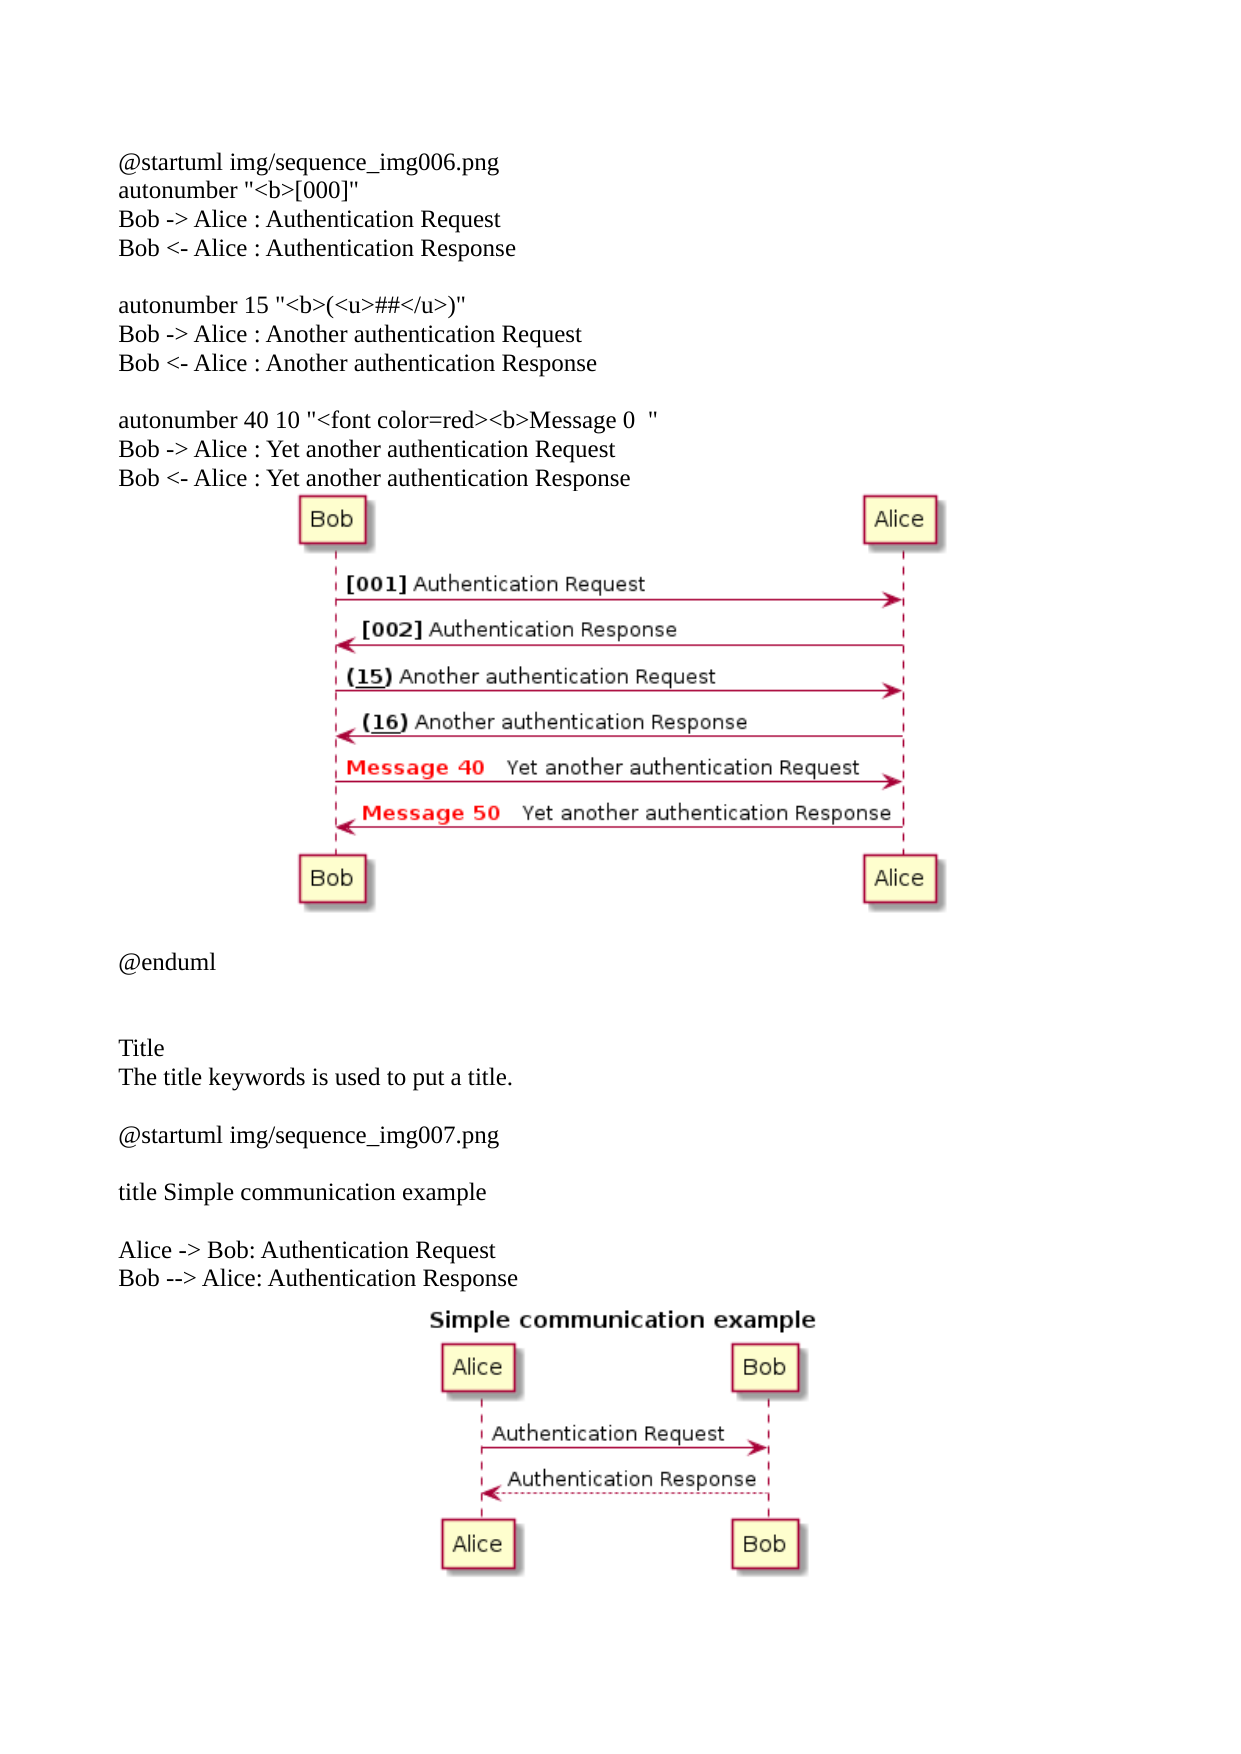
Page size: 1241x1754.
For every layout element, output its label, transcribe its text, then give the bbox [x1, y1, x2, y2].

text autonumber 40 10 "<font color=red><b>Message 0 " [118, 406, 1122, 434]
text Title [118, 1033, 1122, 1062]
text Bob --> Alice: Authentication Response [118, 1263, 1122, 1292]
text Bob <- Alice : Another authentication Response [118, 348, 1122, 377]
text autonumber "<b>[000]" [118, 176, 1122, 204]
picture [287, 491, 953, 919]
text Bob <- Alice : Authentication Response [118, 233, 1122, 262]
picture [406, 1292, 834, 1585]
text @startuml img/sequence_img007.png [118, 1120, 1122, 1148]
text autonumber 15 "<b>(<u>##</u>)" [118, 291, 1122, 319]
text Bob -> Alice : Another authentication Request [118, 319, 1122, 348]
text @enduml [118, 947, 1122, 976]
text Bob -> Alice : Authentication Request [118, 204, 1122, 233]
text Alice -> Bob: Authentication Request [118, 1235, 1122, 1263]
text title Simple communication example [118, 1177, 1122, 1206]
text @startuml img/sequence_img006.png [118, 147, 1122, 176]
text The title keywords is used to put a title. [118, 1062, 1122, 1091]
text Bob -> Alice : Yet another authentication Request [118, 434, 1122, 463]
text Bob <- Alice : Yet another authentication Response [118, 463, 1122, 492]
